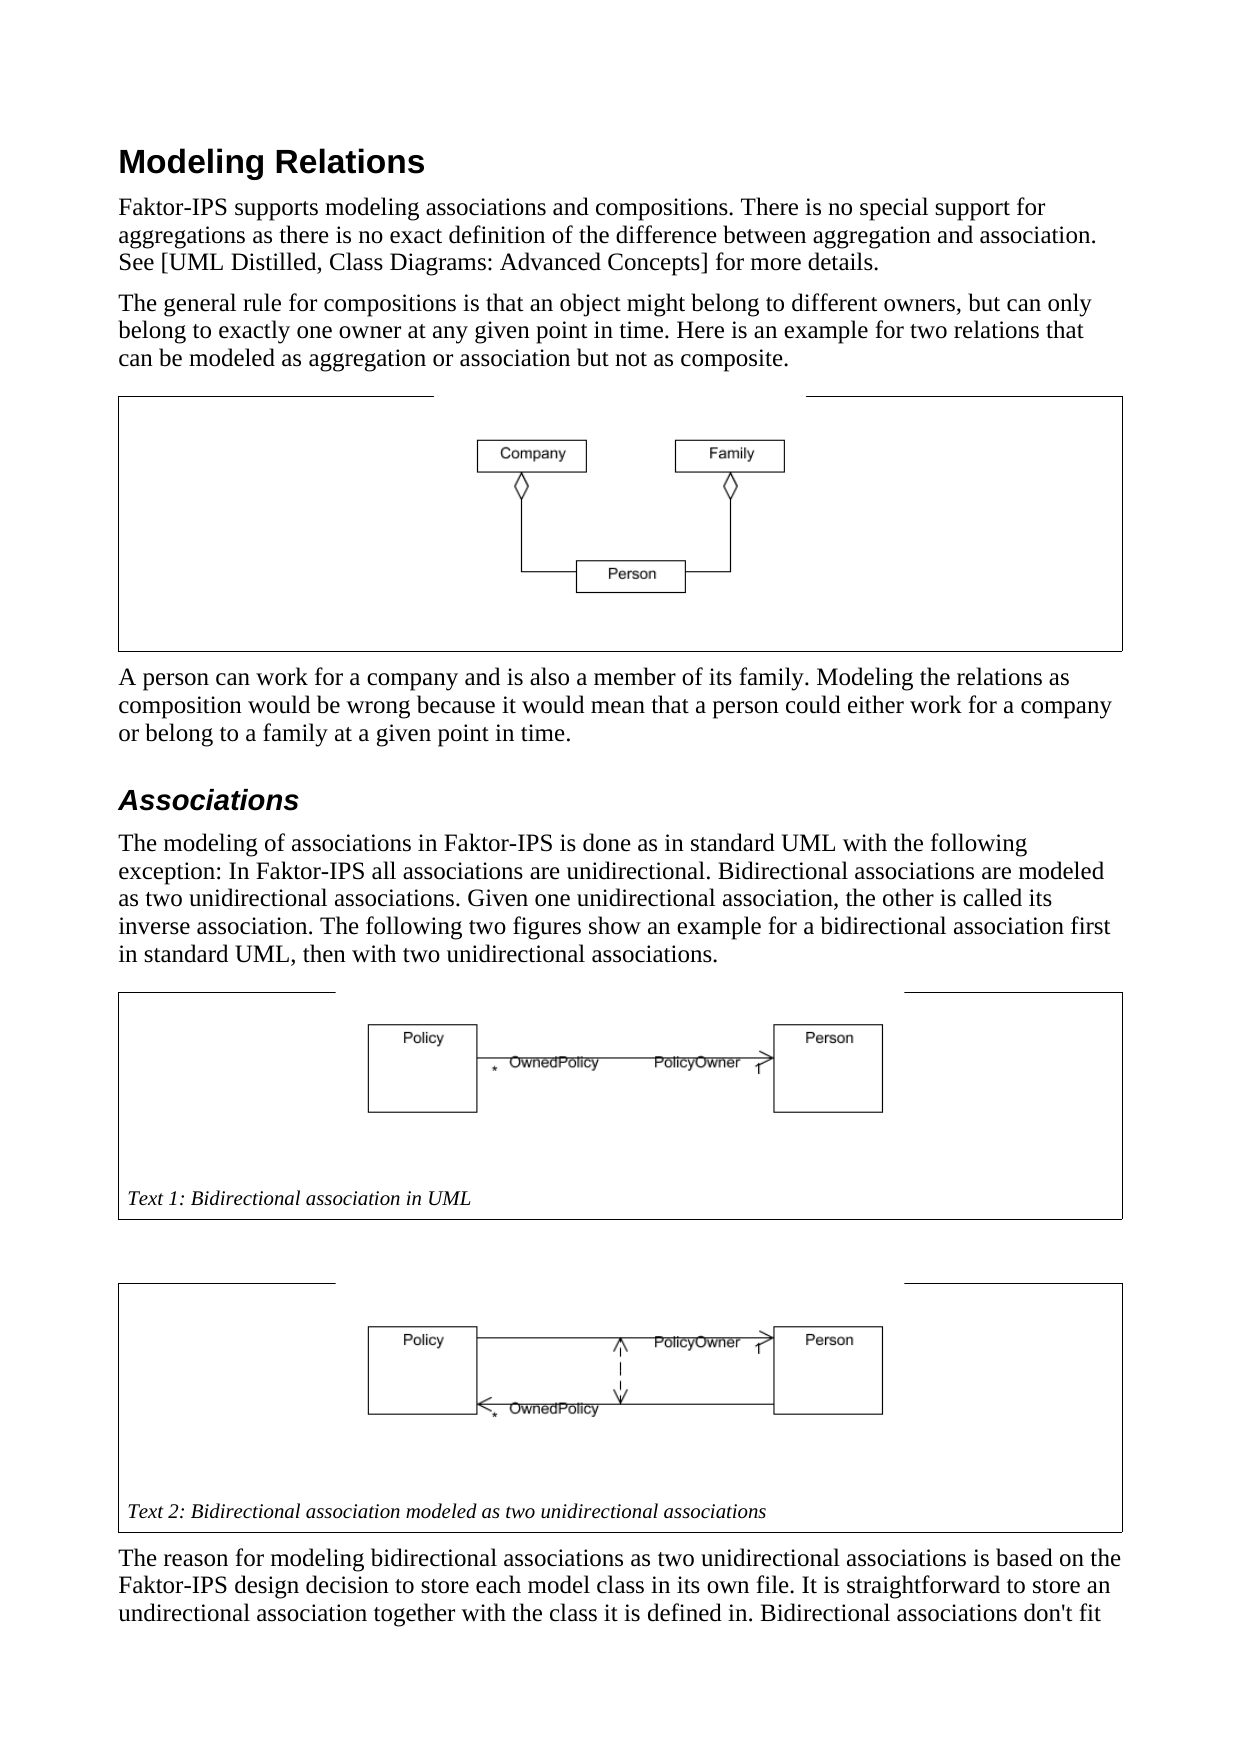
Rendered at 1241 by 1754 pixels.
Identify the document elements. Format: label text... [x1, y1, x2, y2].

picture [335, 1283, 905, 1448]
text The modeling of associations in Faktor-IPS is done as in standard UML with the following exception: In Faktor-IPS all associations are unidirectional. Bidirectional associations are modeled as two unidirectional associations. Given one unidirectional association, the other is called its inverse association. The following two figures show an example for a bidirectional association first in standard UML, then with two unidirectional associations. [118, 829, 1122, 968]
text [119, 397, 1122, 651]
picture [433, 396, 807, 615]
text The general rule for compositions is that an object might belong to different owners, but can only belong to exactly one owner at any given point in time. Here is an example for two relations that can be modeled as aggregation or association but not as composite. [118, 289, 1122, 372]
text [118, 384, 1122, 396]
text [118, 1271, 1122, 1283]
text Text 1: Bidirectional association in UML [127, 1187, 1113, 1210]
picture [335, 992, 905, 1135]
text Faktor-IPS supports modeling associations and compositions. There is no special support for aggregations as there is no exact definition of the difference between aggregation and association. See [UML Distilled, Class Diagrams: Advanced Concepts] for more details. [118, 193, 1122, 276]
text A person can work for a company and is also a member of its family. Modeling the relations as composition would be wrong because it would mean that a person could either work for a company or belong to a family at a given point in time. [118, 652, 1122, 746]
text [119, 1284, 1122, 1532]
text Text 2: Bidirectional association modeled as two unidirectional associations [127, 1500, 1113, 1523]
subtitle Modeling Relations [118, 143, 1122, 181]
text The reason for modeling bidirectional associations as two unidirectional associations is based on the Faktor-IPS design decision to store each model class in its own file. It is straightforward to store an undirectional association together with the class it is defined in. Bidirectional associations don't fit [118, 1533, 1122, 1627]
subtitle Associations [118, 784, 1122, 817]
